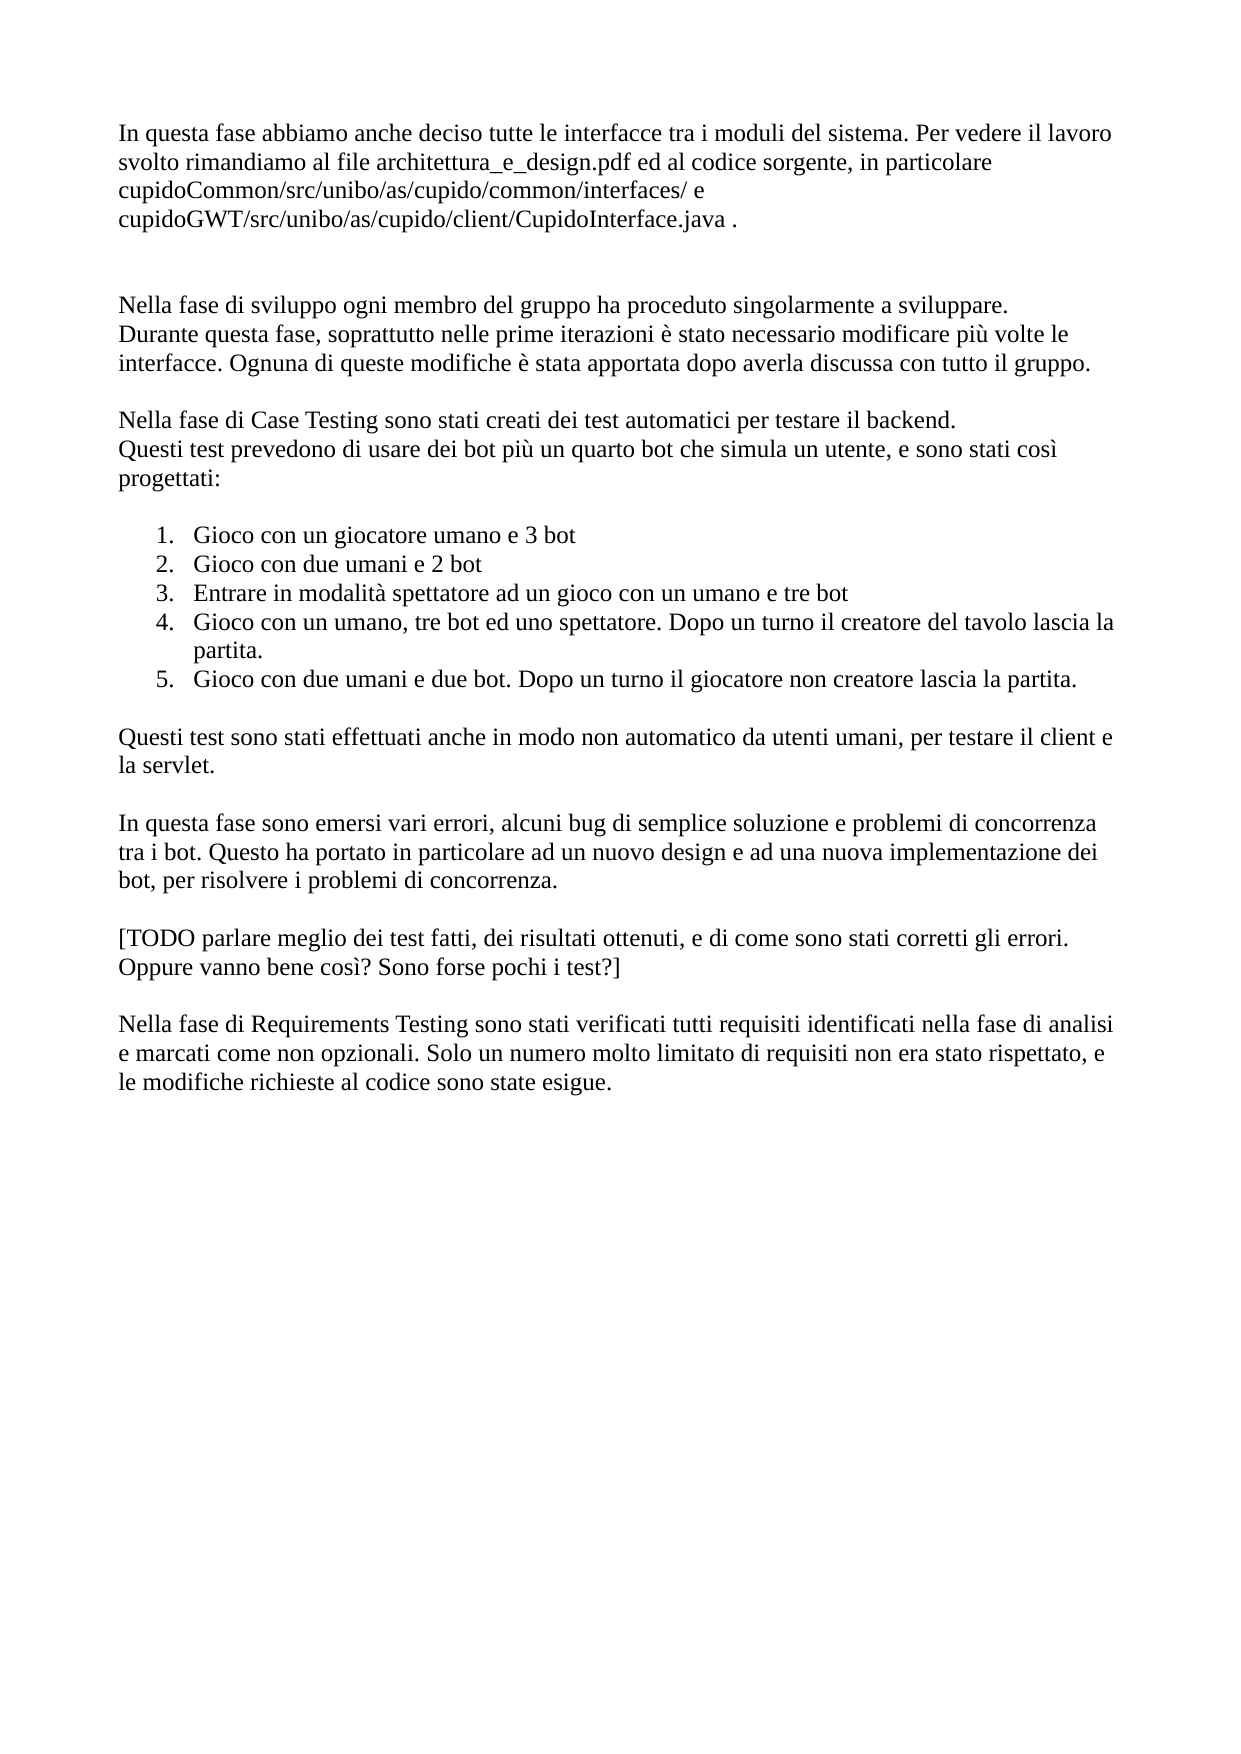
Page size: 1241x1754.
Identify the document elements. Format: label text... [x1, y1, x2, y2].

list Gioco con un giocatore umano e 3 bot [156, 521, 1122, 549]
text Nella fase di Case Testing sono stati creati dei test automatici per testare il backend. [118, 406, 1122, 434]
text Durante questa fase, soprattutto nelle prime iterazioni è stato necessario modificare più volte le interfacce. Ognuna di queste modifiche è stata apportata dopo averla discussa con tutto il gruppo. [118, 319, 1122, 377]
text Questi test prevedono di usare dei bot più un quarto bot che simula un utente, e sono stati così progettati: [118, 434, 1122, 492]
list Gioco con un umano, tre bot ed uno spettatore. Dopo un turno il creatore del tavolo lascia la partita. [156, 607, 1122, 664]
text Nella fase di Requirements Testing sono stati verificati tutti requisiti identificati nella fase di analisi e marcati come non opzionali. Solo un numero molto limitato di requisiti non era stato rispettato, e le modifiche richieste al codice sono state esigue. [118, 1009, 1122, 1096]
text In questa fase sono emersi vari errori, alcuni bug di semplice soluzione e problemi di concorrenza tra i bot. Questo ha portato in particolare ad un nuovo design e ad una nuova implementazione dei bot, per risolvere i problemi di concorrenza. [118, 808, 1122, 894]
text In questa fase abbiamo anche deciso tutte le interfacce tra i moduli del sistema. Per vedere il lavoro svolto rimandiamo al file architettura_e_design.pdf ed al codice sorgente, in particolare cupidoCommon/src/unibo/as/cupido/common/interfaces/ e cupidoGWT/src/unibo/as/cupido/client/CupidoInterface.java . [118, 118, 1122, 233]
text Nella fase di sviluppo ogni membro del gruppo ha proceduto singolarmente a sviluppare. [118, 291, 1122, 319]
list Entrare in modalità spettatore ad un gioco con un umano e tre bot [156, 578, 1122, 607]
list Gioco con due umani e due bot. Dopo un turno il giocatore non creatore lascia la partita. [156, 664, 1122, 693]
text [TODO parlare meglio dei test fatti, dei risultati ottenuti, e di come sono stati corretti gli errori. Oppure vanno bene così? Sono forse pochi i test?] [118, 923, 1122, 981]
text Questi test sono stati effettuati anche in modo non automatico da utenti umani, per testare il client e la servlet. [118, 722, 1122, 779]
list Gioco con due umani e 2 bot [156, 549, 1122, 578]
